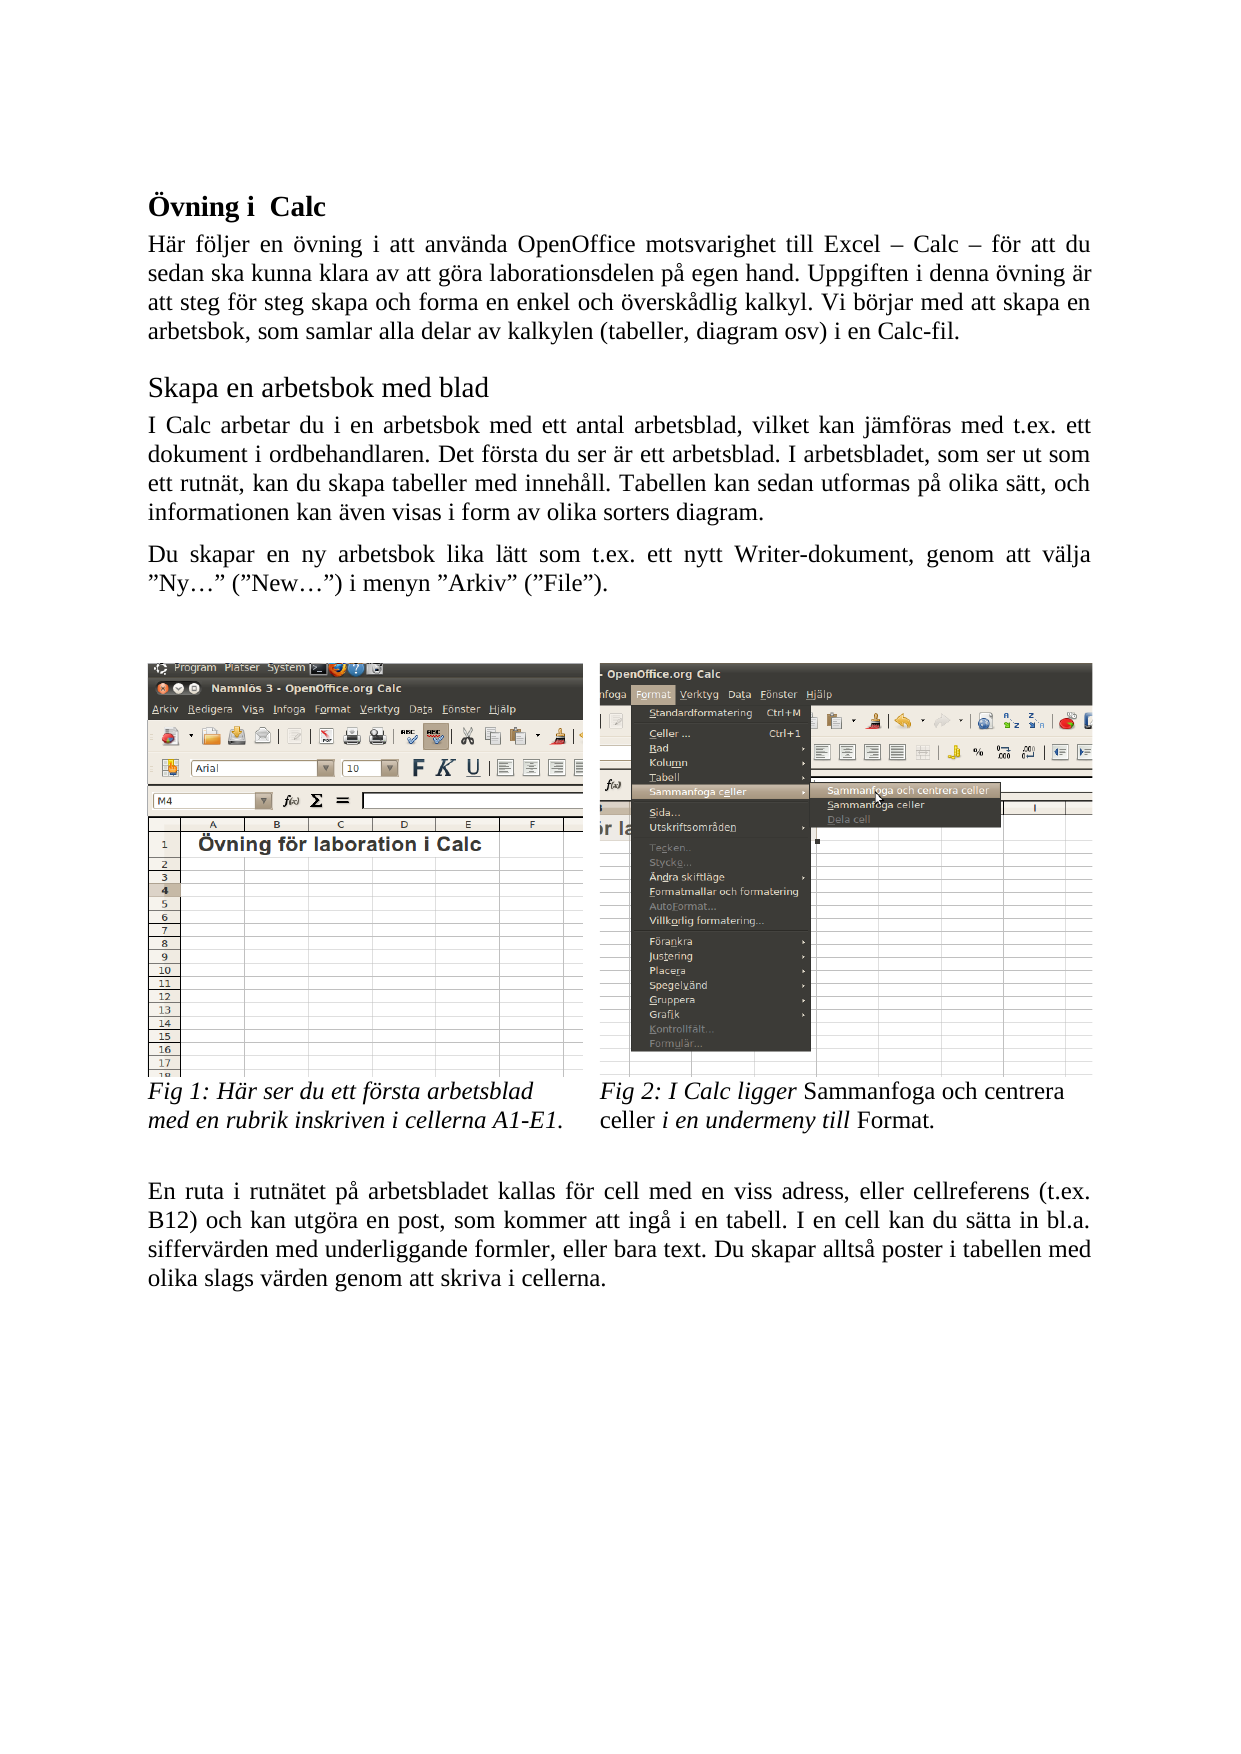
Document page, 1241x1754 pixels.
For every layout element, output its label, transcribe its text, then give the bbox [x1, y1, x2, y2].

text Här följer en övning i att använda OpenOffice motsvarighet till Excel – Calc – för att du sedan ska kunna klara av att göra laborationsdelen på egen hand. Uppgiften i denna övning är att steg för steg skapa och forma en enkel och överskådlig kalkyl. Vi börjar med att skapa en arbetsbok, som samlar alla delar av kalkylen (tabeller, diagram osv) i en Calc-fil. [148, 229, 1092, 345]
text Fig 2: I Calc ligger Sammanfoga och centrera celler i en undermeny till Format. [599, 1077, 1092, 1134]
picture [599, 663, 1093, 1077]
picture [147, 663, 583, 1077]
text Du skapar en ny arbetsbok lika lätt som t.ex. ett nytt Writer-dokument, genom att välja ”Ny…” (”New…”) i menyn ”Arkiv” (”File”). [148, 539, 1092, 597]
text En ruta i rutnätet på arbetsbladet kallas för cell med en viss adress, eller cellreferens (t.ex. B12) och kan utgöra en post, som kommer att ingå i en tabell. I en cell kan du sätta in bl.a. siffervärden med underliggande formler, eller bara text. Du skapar alltså poster i tabellen med olika slags värden genom att skriva i cellerna. [148, 1176, 1092, 1292]
text Fig 1: Här ser du ett första arbetsblad med en rubrik inskriven i cellerna A1-E1. [148, 1077, 583, 1134]
text Övning i Calc [148, 189, 1092, 223]
text I Calc arbetar du i en arbetsbok med ett antal arbetsblad, vilket kan jämföras med t.ex. ett dokument i ordbehandlaren. Det första du ser är ett arbetsblad. I arbetsbladet, som ser ut som ett rutnät, kan du skapa tabeller med innehåll. Tabellen kan sedan utformas på olika sätt, och informationen kan även visas i form av olika sorters diagram. [148, 410, 1092, 526]
text Skapa en arbetsbok med blad [148, 370, 1092, 404]
